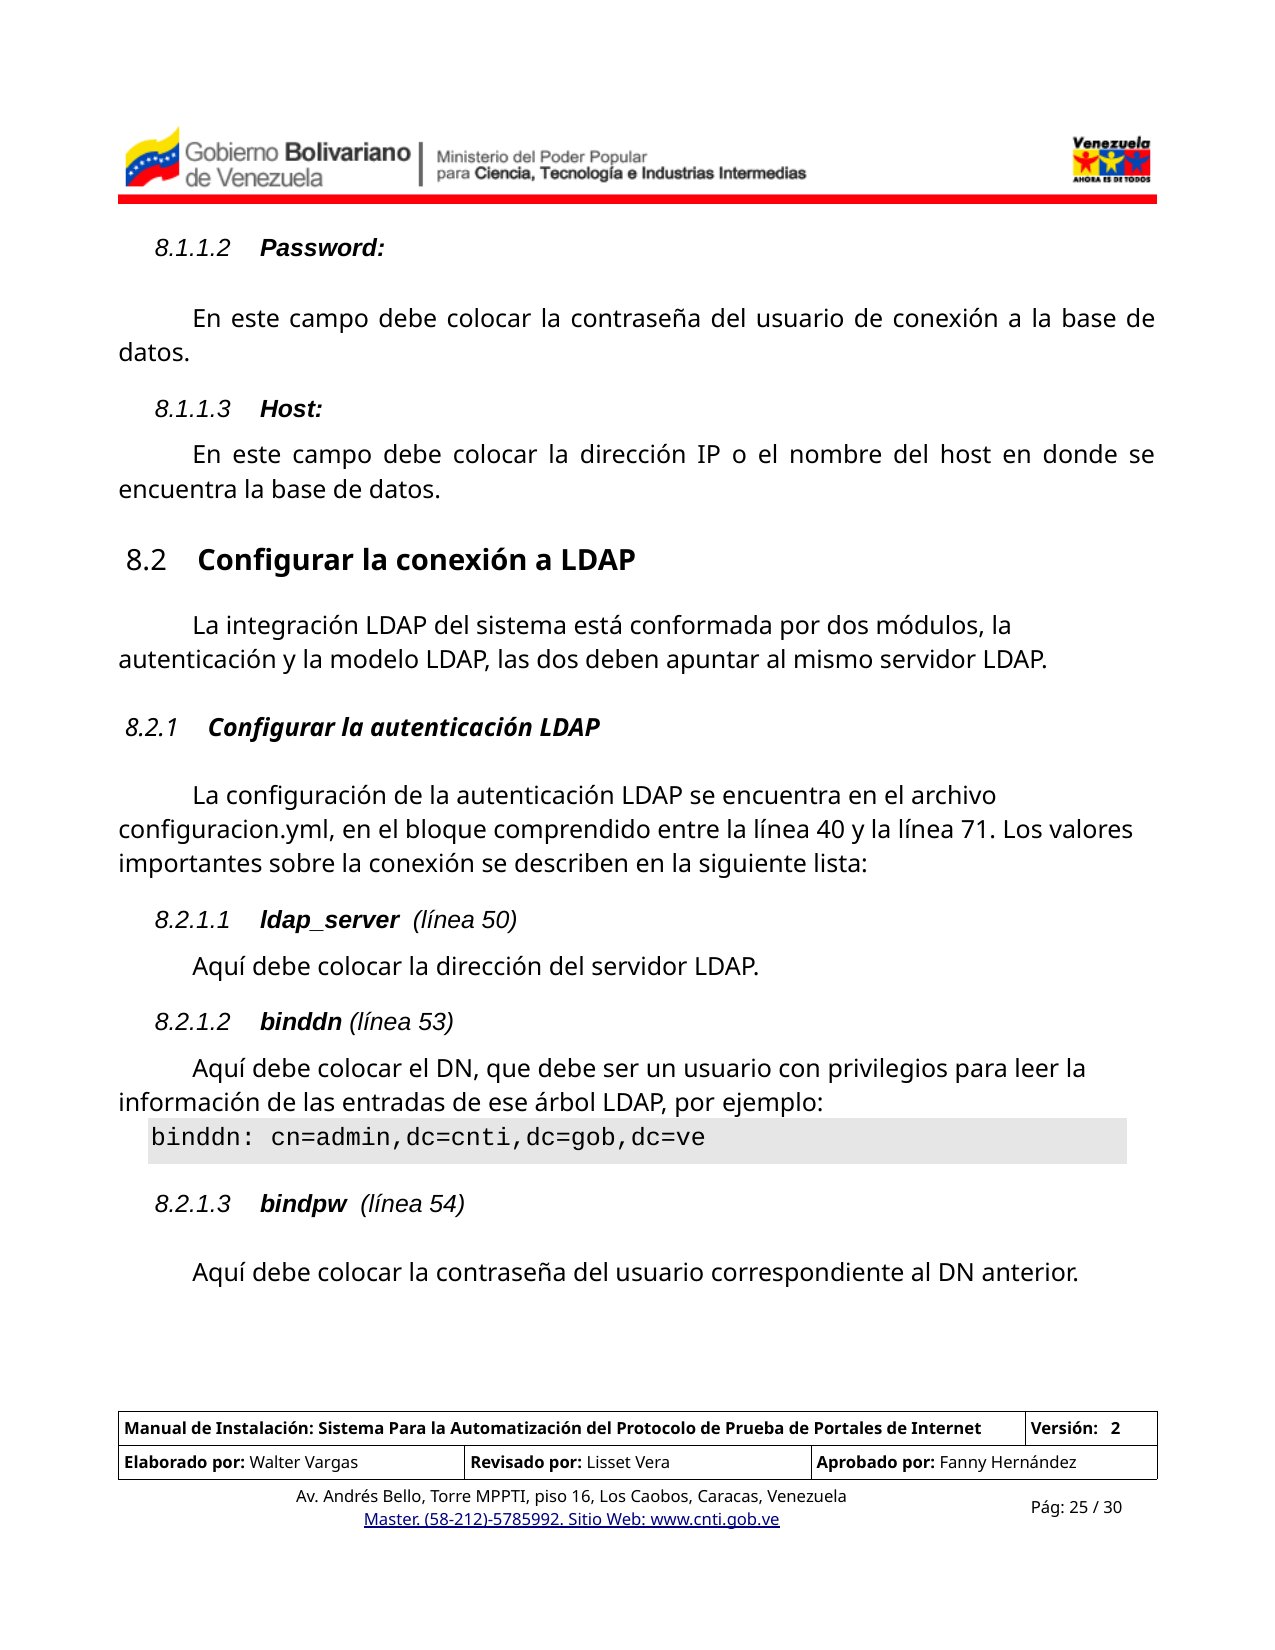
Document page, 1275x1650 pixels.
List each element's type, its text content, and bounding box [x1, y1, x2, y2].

text Aquí debe colocar la contraseña del usuario correspondiente al DN anterior. [118, 1230, 1157, 1289]
subtitle Password: [148, 233, 1157, 261]
text binddn: cn=admin,dc=cnti,dc=gob,dc=ve [148, 1118, 1127, 1156]
subtitle ldap_server (línea 50) [148, 905, 1157, 933]
picture [118, 118, 1157, 204]
subtitle Configurar la conexión a LDAP [118, 539, 1157, 579]
subtitle Configurar la autenticación LDAP [118, 710, 1157, 744]
text Aquí debe colocar la dirección del servidor LDAP. [118, 946, 1157, 982]
text La integración LDAP del sistema está conformada por dos módulos, la autenticación y la modelo LDAP, las dos deben apuntar al mismo servidor LDAP. [118, 599, 1157, 676]
subtitle binddn (línea 53) [148, 1007, 1157, 1036]
subtitle bindpw (línea 54) [148, 1189, 1157, 1217]
text En este campo debe colocar la contraseña del usuario de conexión a la base de datos. [118, 274, 1157, 369]
text En este campo debe colocar la dirección IP o el nombre del host en donde se encuentra la base de datos. [118, 435, 1157, 505]
text Aquí debe colocar el DN, que debe ser un usuario con privilegios para leer la información de las entradas de ese árbol LDAP, por ejemplo: [118, 1048, 1157, 1118]
subtitle Host: [148, 394, 1157, 423]
text La configuración de la autenticación LDAP se encuentra en el archivo configuracion.yml, en el bloque comprendido entre la línea 40 y la línea 71. Los valores importantes sobre la conexión se describen en la siguiente lista: [118, 761, 1157, 880]
